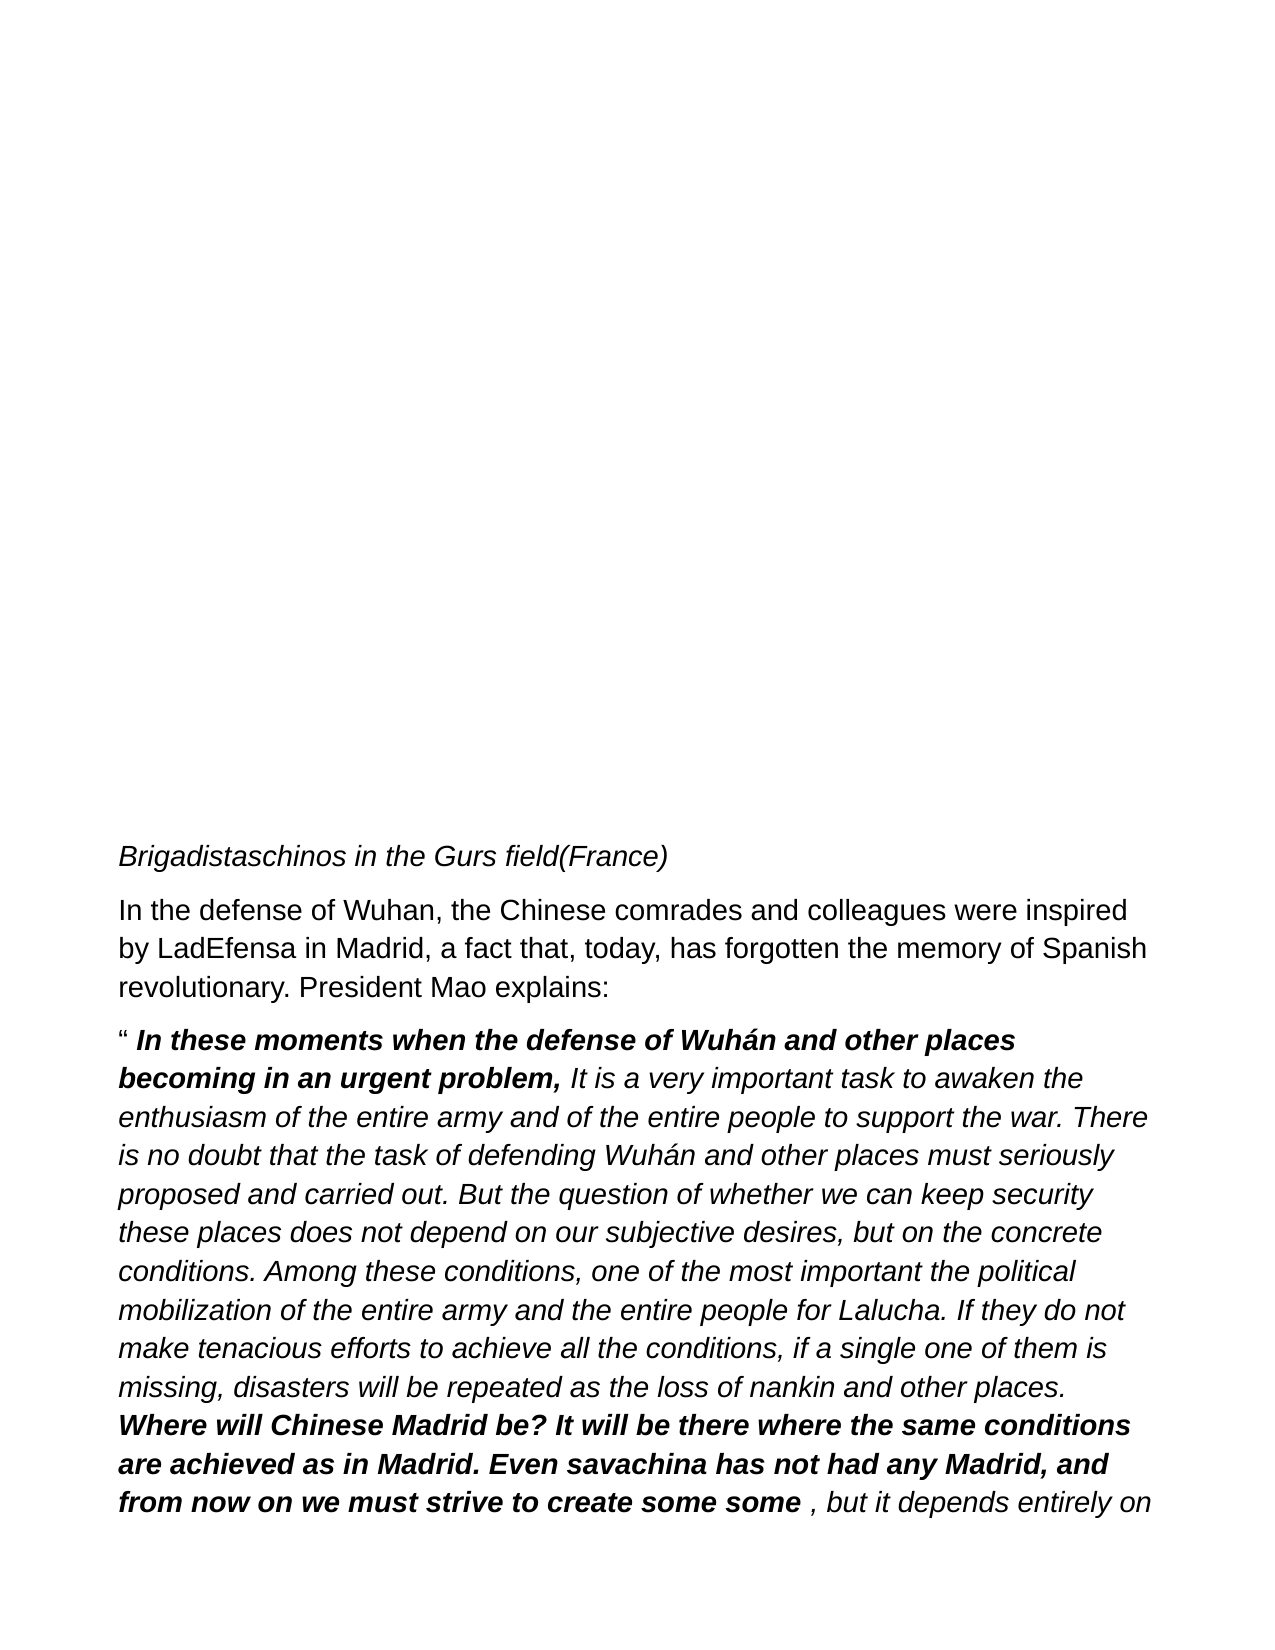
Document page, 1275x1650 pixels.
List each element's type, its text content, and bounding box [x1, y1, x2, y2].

text “ In these moments when the defense of Wuhán and other places becoming in an urgent problem, It is a very important task to awaken the enthusiasm of the entire army and of the entire people to support the war. There is no doubt that the task of defending Wuhán and other places must seriously proposed and carried out. But the question of whether we can keep security these places does not depend on our subjective desires, but on the concrete conditions. Among these conditions, one of the most important the political mobilization of the entire army and the entire people for Lalucha. If they do not make tenacious efforts to achieve all the conditions, if a single one of them is missing, disasters will be repeated as the loss of nankin and other places. Where will Chinese Madrid be? It will be there where the same conditions are achieved as in Madrid. Even savachina has not had any Madrid, and from now on we must strive to create some some , but it depends entirely on [118, 1023, 1157, 1519]
text In the defense of Wuhan, the Chinese comrades and colleagues were inspired by LadEfensa in Madrid, a fact that, today, has forgotten the memory of Spanish revolutionary. President Mao explains: [118, 892, 1157, 1003]
text Brigadistaschinos in the Gurs field(France) [118, 118, 1157, 873]
